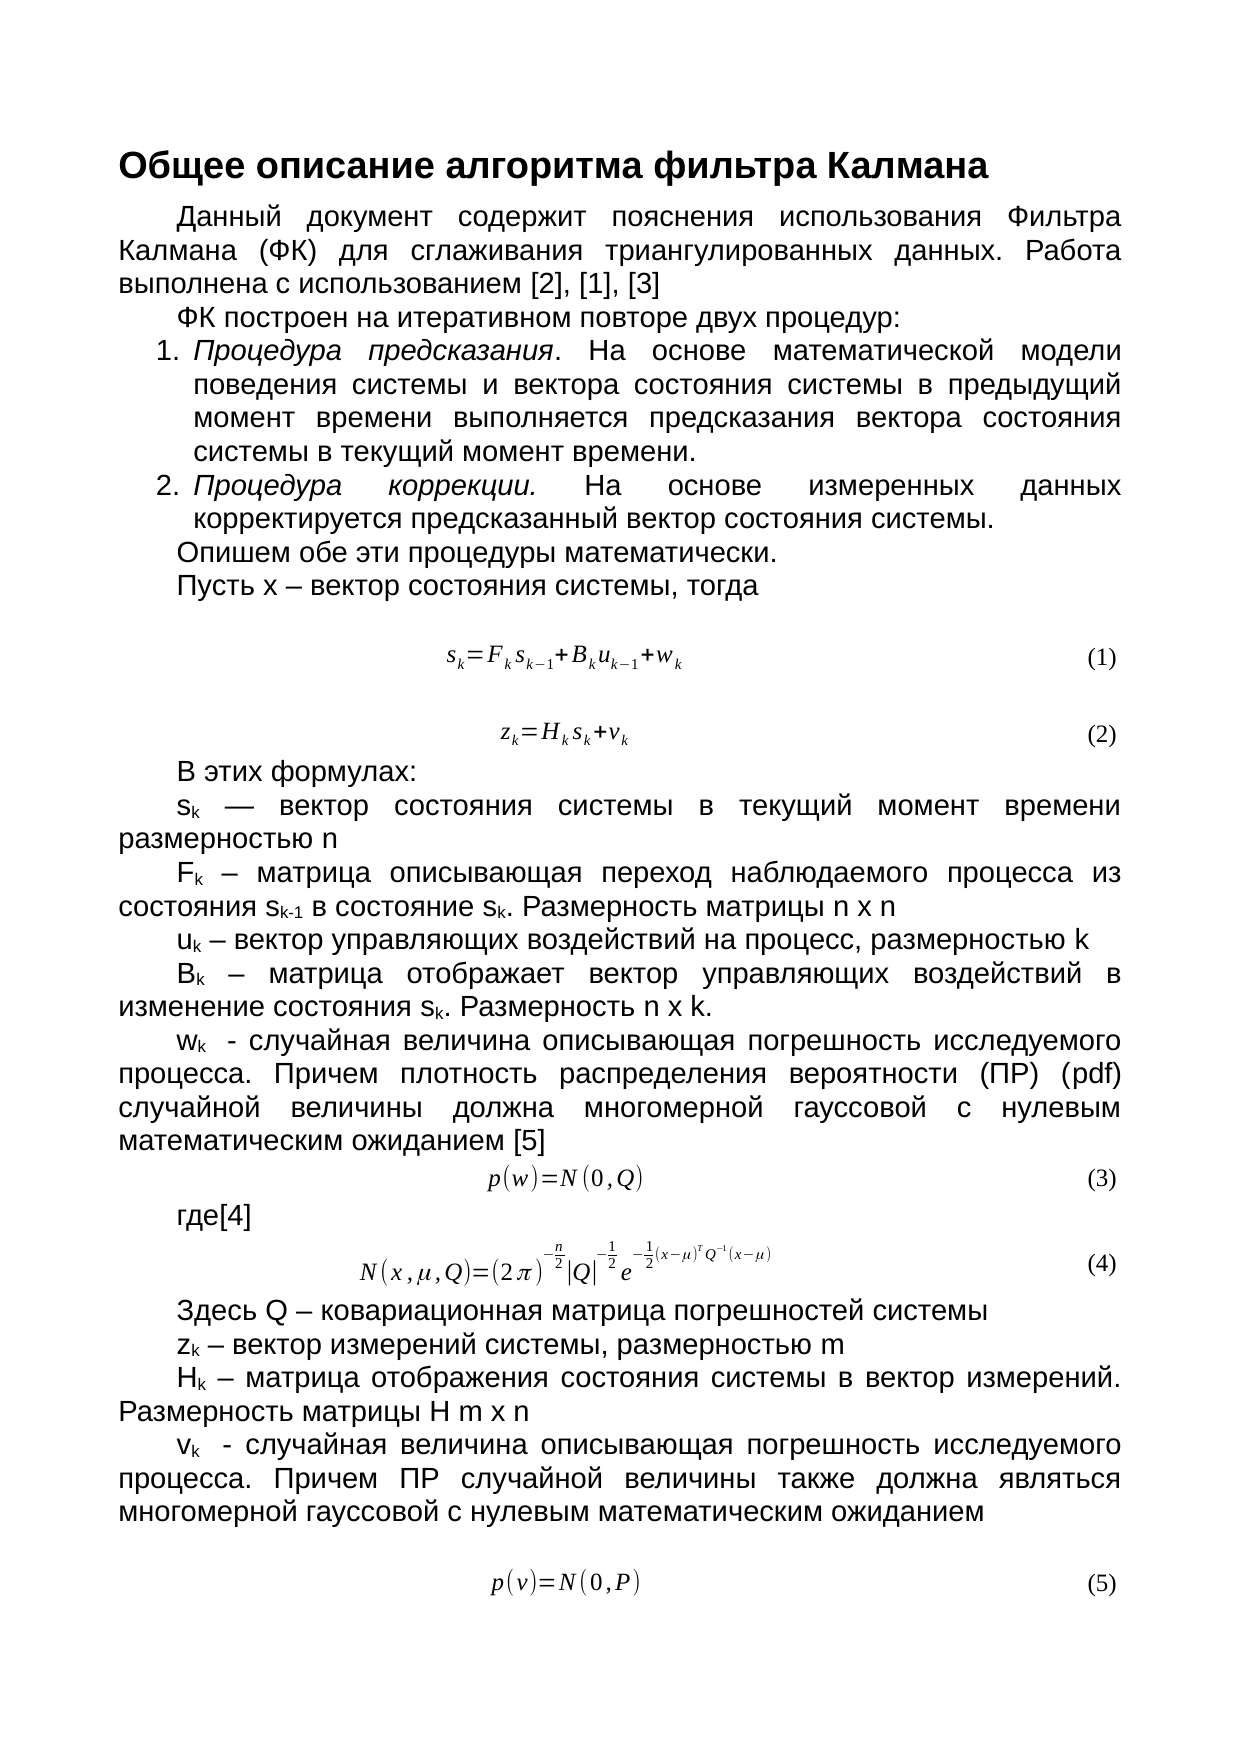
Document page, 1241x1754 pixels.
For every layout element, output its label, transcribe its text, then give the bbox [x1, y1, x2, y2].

text ФК построен на итеративном повторе двух процедур: [118, 300, 1122, 333]
table_header [118, 635, 1010, 678]
list П­роцедура коррекции. На основе измеренных данных корректируется предсказанный вектор состояния системы. [156, 468, 1122, 535]
table_header [118, 712, 1010, 754]
text Пусть x – вектор состояния системы, тогда [118, 568, 1122, 602]
text vk - случайная величина описывающая погрешность исследуемого процесса. Причем ПР случайной величины также должна являться многомерной гауссовой с нулевым математическим ожиданием [118, 1427, 1122, 1528]
text zk – вектор измерений системы, размерностью m [118, 1327, 1122, 1360]
text Здесь Q – ковариационная матрица погрешностей системы [118, 1293, 1122, 1327]
subtitle Общее описание алгоритма фильтра Калмана [118, 143, 1122, 187]
text wk - случайная величина описывающая погрешность исследуемого процесса. Причем плотность распределения вероятности (ПР) (pdf) случайной величины должна многомерной гауссовой с нулевым математическим ожиданием [1] [118, 1023, 1122, 1157]
text Опишем обе эти процедуры математически. [118, 535, 1122, 568]
text Hk – матрица отображения состояния системы в вектор измерений. Размерность матрицы H m x n [118, 1360, 1122, 1427]
list Процедура предсказания. На основе математической модели поведения системы и вектора состояния системы в предыдущий момент времени выполняется предсказания вектора состояния системы в текущий момент времени. [156, 333, 1122, 468]
table_header (1) [1010, 635, 1122, 678]
table_header [118, 1561, 1010, 1603]
table_header (2) [1010, 712, 1122, 754]
table_header [118, 1232, 1010, 1293]
table_header [118, 1157, 1010, 1198]
text Bk – матрица отображает вектор управляющих воздействий в изменение состояния sk. Размерность n x k. [118, 956, 1122, 1023]
text В этих формулах: [118, 754, 1122, 788]
table_header (3) [1010, 1157, 1122, 1198]
text Fk – матрица описывающая переход наблюдаемого процесса из состояния sk-1 в состояние sk. Размерность матрицы n x n [118, 855, 1122, 922]
table_header (4) [1010, 1232, 1122, 1293]
text где[5] [118, 1198, 1122, 1232]
text s­k — вектор состояния системы в текущий момент времени размерностью n [118, 788, 1122, 855]
text uk – вектор управляющих воздействий на процесс, размерностью k [118, 922, 1122, 956]
text Данный документ содержит пояснения использования Фильтра Калмана (ФК) для сглаживания триангулированных данных. Работа выполнена с использованием [3], [2], [4] [118, 199, 1122, 300]
table_header (5) [1010, 1561, 1122, 1603]
